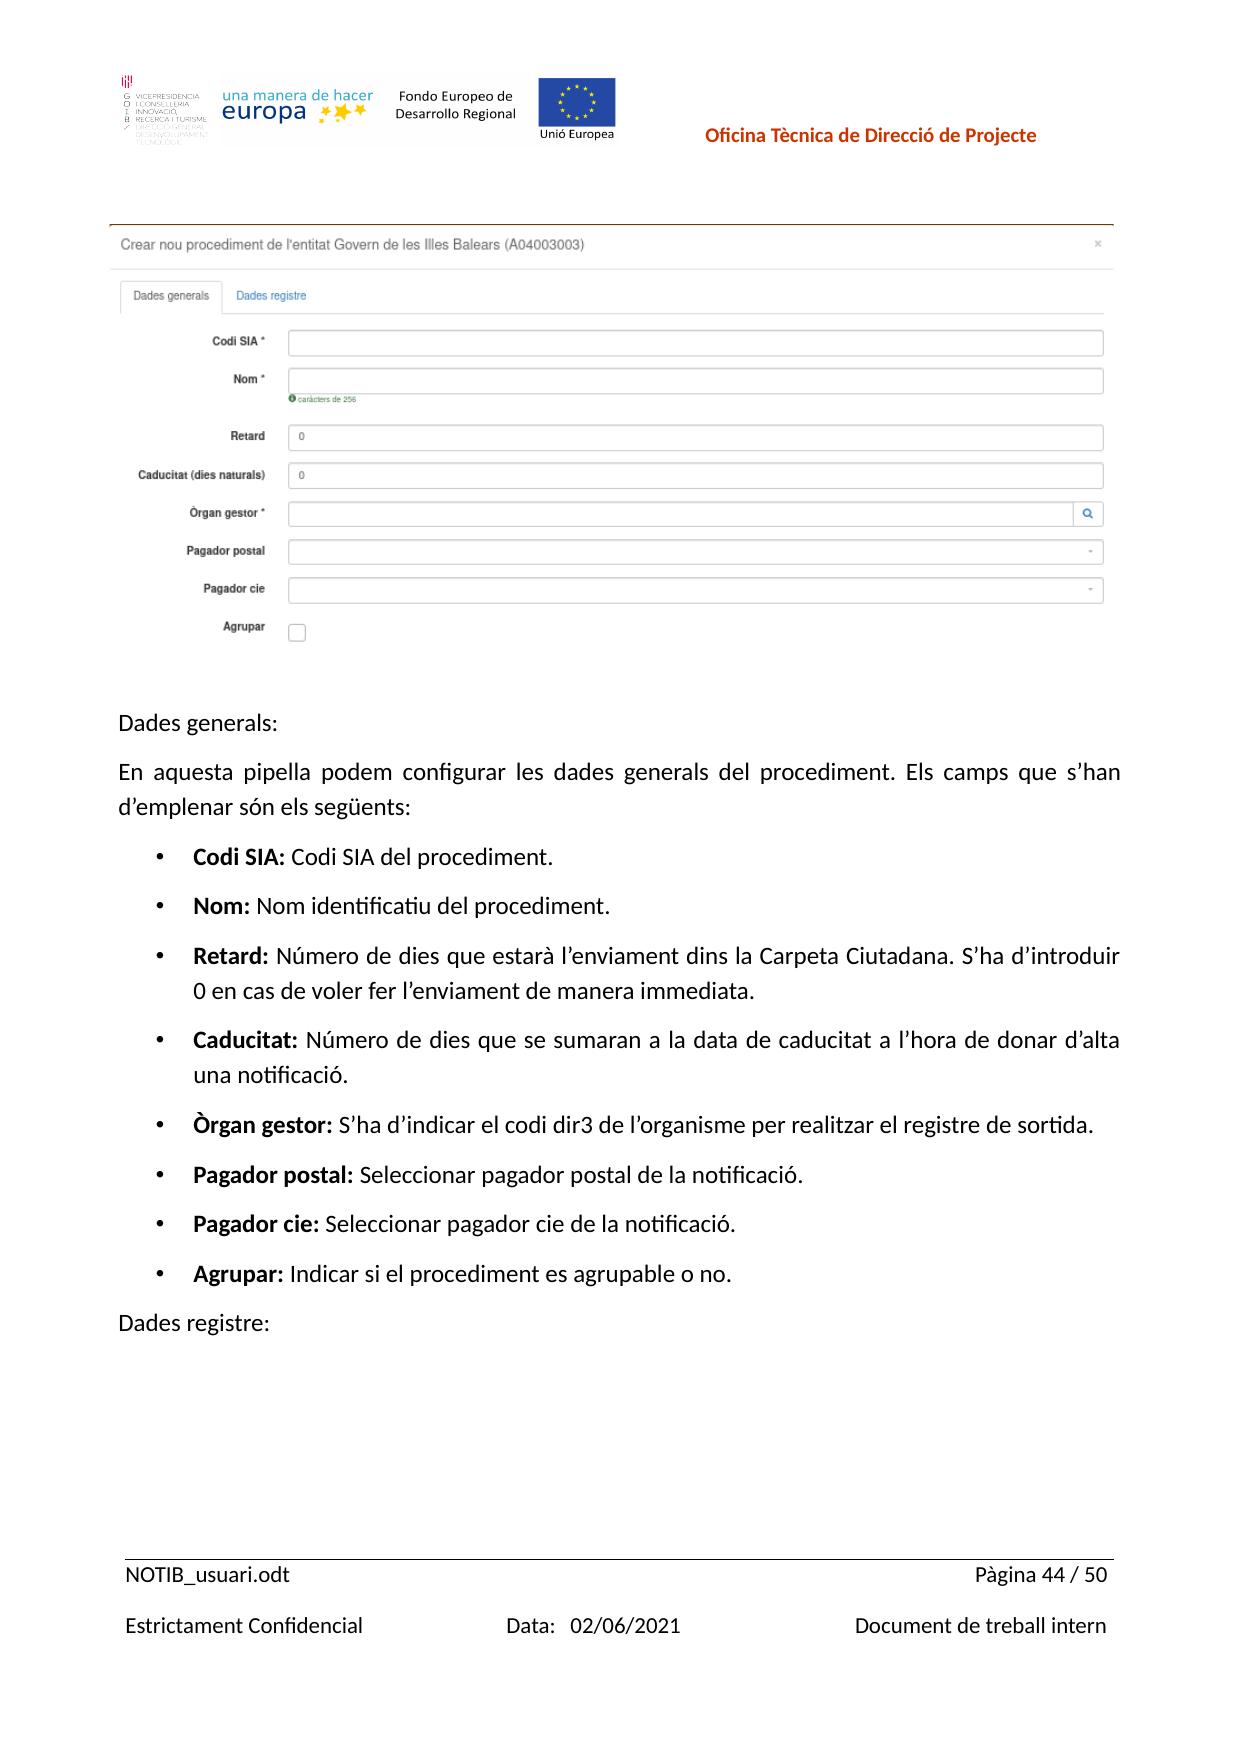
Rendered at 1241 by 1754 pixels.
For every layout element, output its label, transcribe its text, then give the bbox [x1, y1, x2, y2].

list Codi SIA: Codi SIA del procediment. [156, 841, 1122, 871]
list Pagador cie: Seleccionar pagador cie de la notificació. [156, 1208, 1122, 1239]
list Caducitat: Número de dies que se sumaran a la data de caducitat a l’hora de donar d’alta una notificació. [156, 1025, 1122, 1090]
list Òrgan gestor: S’ha d’indicar el codi dir3 de l’organisme per realitzar el registre de sortida. [156, 1109, 1122, 1140]
text En aquesta pipella podem configurar les dades generals del procediment. Els camps que s’han d’emplenar són els següents: [118, 756, 1122, 822]
picture [109, 224, 1114, 703]
list Nom: Nom identificatiu del procediment. [156, 891, 1122, 921]
list Pagador postal: Seleccionar pagador postal de la notificació. [156, 1159, 1122, 1189]
picture [219, 73, 621, 147]
list Agrupar: Indicar si el procediment es agrupable o no. [156, 1258, 1122, 1288]
text Dades registre: [118, 1308, 1122, 1338]
list Retard: Número de dies que estarà l’enviament dins la Carpeta Ciutadana. S’ha d’introduir 0 en cas de voler fer l’enviament de manera immediata. [156, 940, 1122, 1006]
picture [118, 73, 213, 147]
text Dades generals: [118, 213, 1122, 737]
